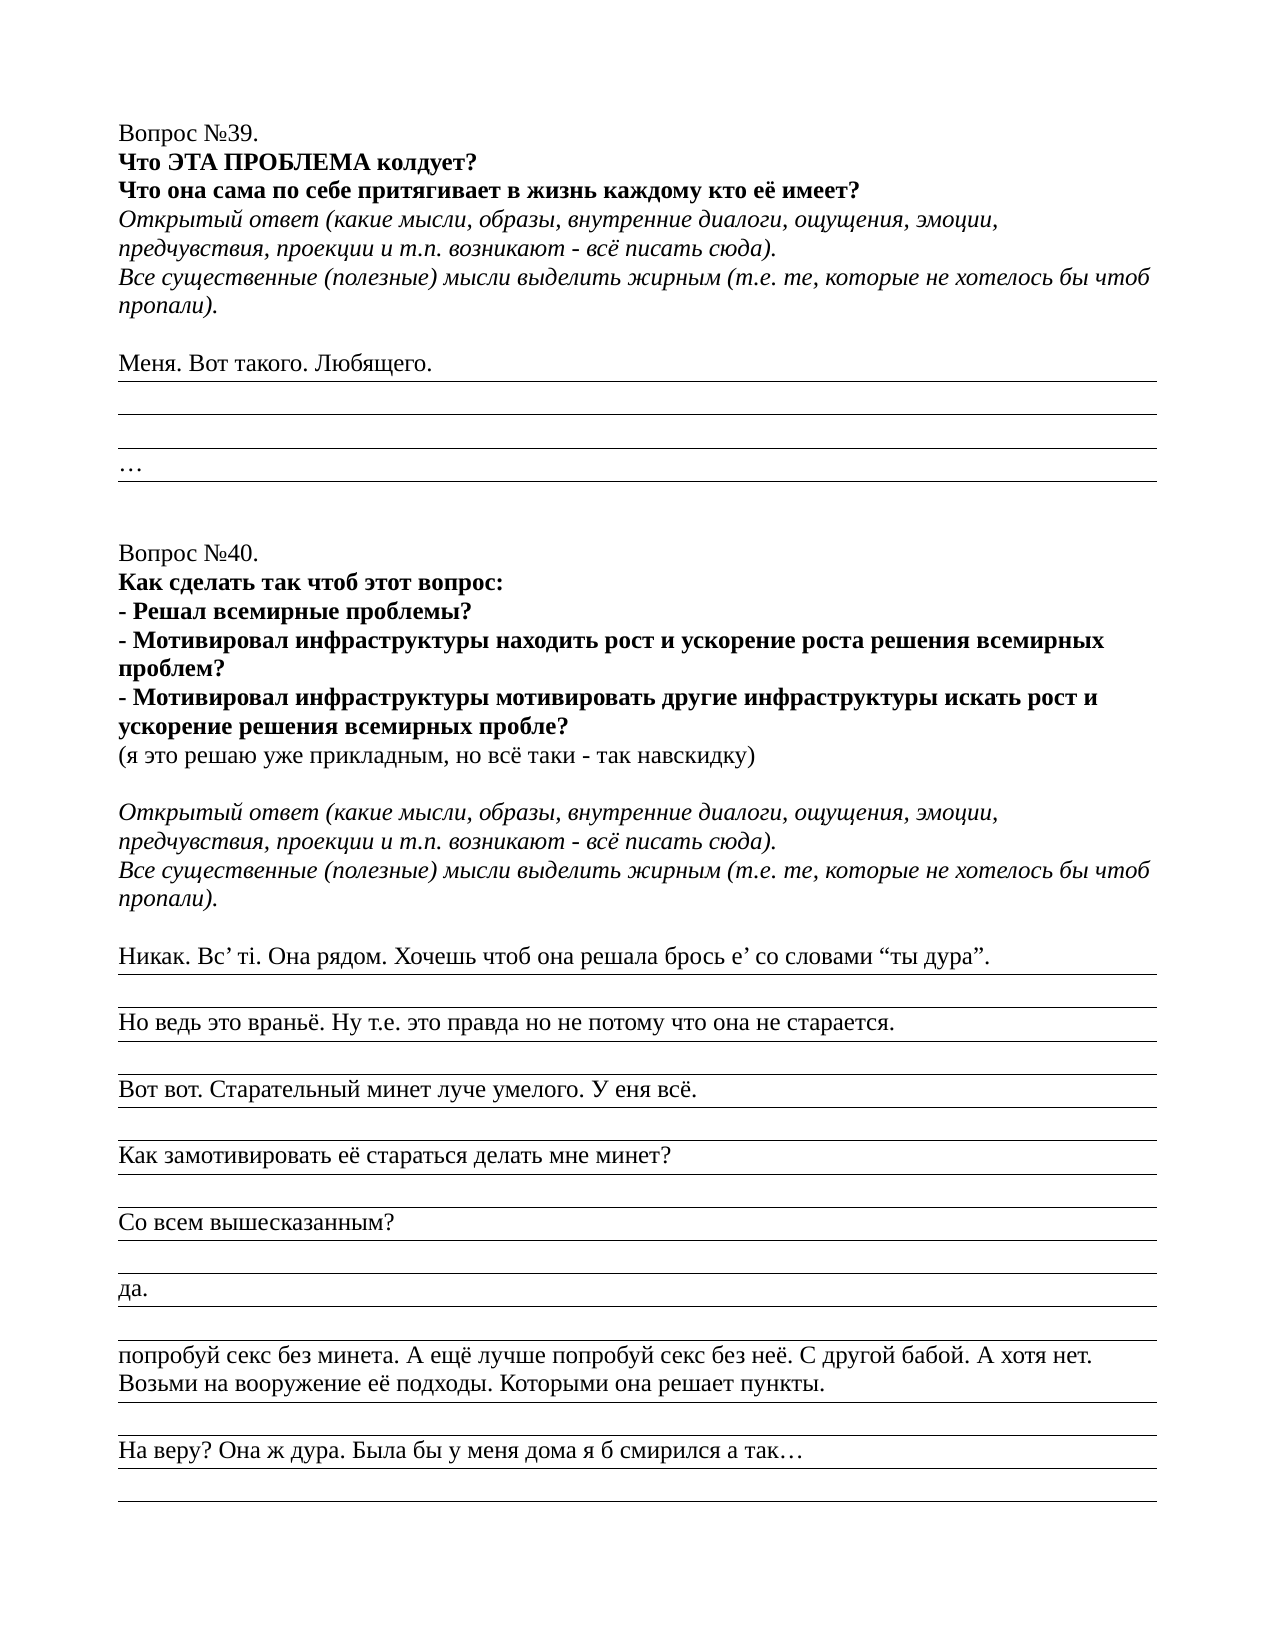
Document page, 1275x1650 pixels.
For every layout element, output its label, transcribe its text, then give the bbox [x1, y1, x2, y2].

text Но ведь это враньё. Ну т.е. это правда но не потому что она не старается. [118, 1008, 1157, 1041]
text Как сделать так чтоб этот вопрос: [118, 567, 1157, 596]
text Со всем вышесказанным? [118, 1208, 1157, 1240]
text да. [118, 1274, 1157, 1306]
text Открытый ответ (какие мысли, образы, внутренние диалоги, ощущения, эмоции, предчувствия, проекции и т.п. возникают - всё писать сюда). [118, 797, 1157, 855]
text Вопрос №39. [118, 118, 1157, 147]
text Как замотивировать её стараться делать мне минет? [118, 1141, 1157, 1174]
text Вопрос №40. [118, 538, 1157, 567]
text Меня. Вот такого. Любящего. [118, 348, 1157, 381]
text - Мотивировал инфраструктуры мотивировать другие инфраструктуры искать рост и ускорение решения всемирных пробле? [118, 682, 1157, 740]
text попробуй секс без минета. А ещё лучше попробуй секс без неё. С другой бабой. А хотя нет. Возьми на вооружение её подходы. Которыми она решает пункты. [118, 1341, 1157, 1402]
text Открытый ответ (какие мысли, образы, внутренние диалоги, ощущения, эмоции, предчувствия, проекции и т.п. возникают - всё писать сюда). [118, 204, 1157, 262]
text (я это решаю уже прикладным, но всё таки - так навскидку) [118, 740, 1157, 768]
text Что она сама по себе притягивает в жизнь каждому кто её имеет? [118, 176, 1157, 204]
text Вот вот. Старательный минет луче умелого. У еня всё. [118, 1075, 1157, 1107]
text Никак. Вс’ ті. Она рядом. Хочешь чтоб она решала брось е’ со словами “ты дура”. [118, 941, 1157, 974]
text Что ЭТА ПРОБЛЕМА колдует? [118, 147, 1157, 176]
text - Решал всемирные проблемы? [118, 596, 1157, 625]
text На веру? Она ж дура. Была бы у меня дома я б смирился а так… [118, 1436, 1157, 1468]
text - Мотивировал инфраструктуры находить рост и ускорение роста решения всемирных проблем? [118, 625, 1157, 682]
text Все существенные (полезные) мысли выделить жирным (т.е. те, которые не хотелось бы чтоб пропали). [118, 262, 1157, 319]
text … [118, 449, 1157, 481]
text Все существенные (полезные) мысли выделить жирным (т.е. те, которые не хотелось бы чтоб пропали). [118, 855, 1157, 912]
